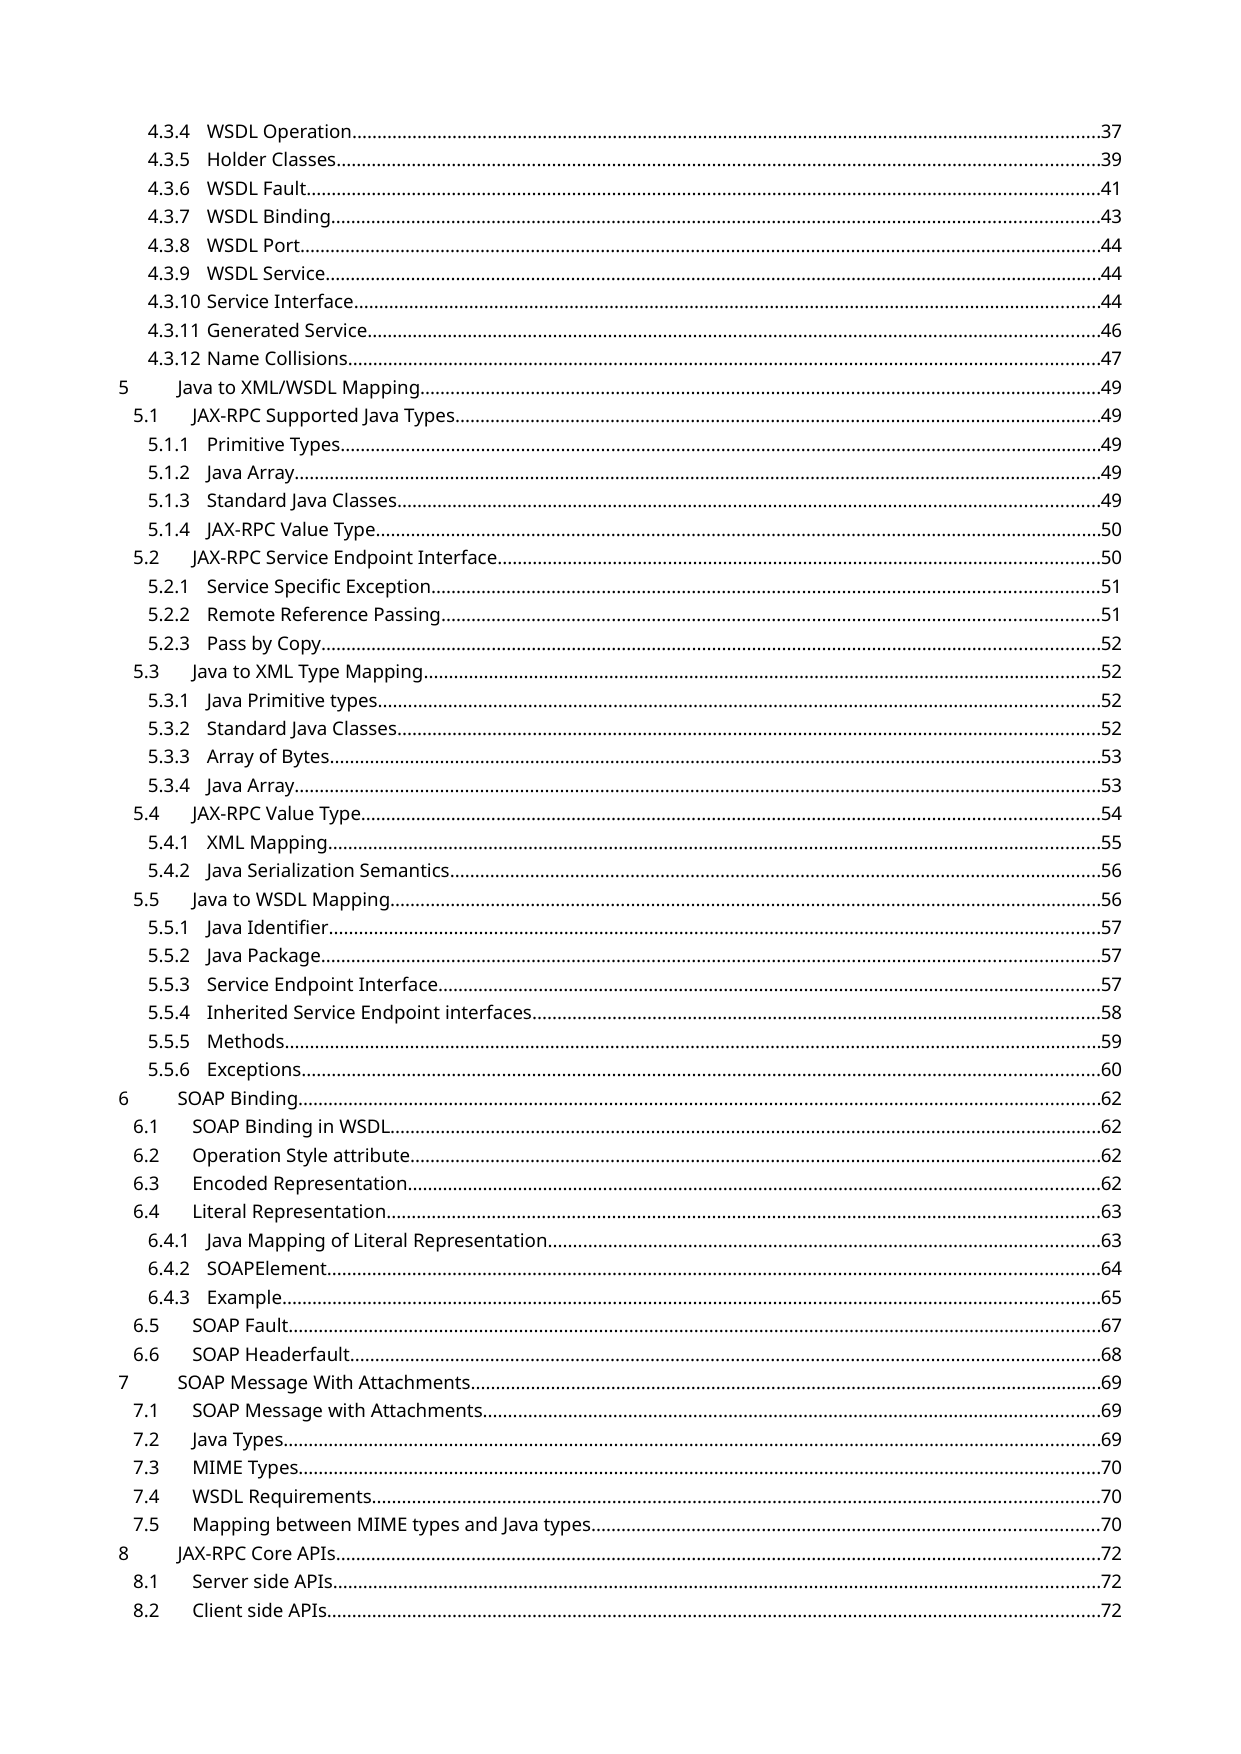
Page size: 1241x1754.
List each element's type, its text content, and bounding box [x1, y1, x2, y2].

text 4.3.6 WSDL Fault 41 [148, 175, 1122, 201]
text 6.5 SOAP Fault 67 [133, 1312, 1122, 1338]
text 6.4.2 SOAPElement 64 [148, 1256, 1122, 1281]
text 5.2.1 Service Specific Exception 51 [148, 573, 1122, 599]
text 7.5 Mapping between MIME types and Java types 70 [133, 1512, 1122, 1537]
text 5.1 JAX-RPC Supported Java Types 49 [133, 402, 1122, 428]
text 6.4.1 Java Mapping of Literal Representation 63 [148, 1227, 1122, 1253]
text 5.4 JAX-RPC Value Type 54 [133, 801, 1122, 826]
text 5 Java to XML/WSDL Mapping 49 [118, 374, 1122, 399]
text 5.4.1 XML Mapping 55 [148, 829, 1122, 854]
text 7.2 Java Types 69 [133, 1426, 1122, 1452]
text 5.5.6 Exceptions 60 [148, 1057, 1122, 1082]
text 6.1 SOAP Binding in WSDL 62 [133, 1113, 1122, 1139]
text 4.3.9 WSDL Service 44 [148, 260, 1122, 286]
text 5.3.1 Java Primitive types 52 [148, 687, 1122, 712]
text 5.4.2 Java Serialization Semantics 56 [148, 857, 1122, 883]
text 5.3.2 Standard Java Classes 52 [148, 715, 1122, 741]
text 8.2 Client side APIs 72 [133, 1597, 1122, 1622]
text 7.4 WSDL Requirements 70 [133, 1483, 1122, 1509]
text 5.2.3 Pass by Copy 52 [148, 630, 1122, 656]
text 5.5.3 Service Endpoint Interface 57 [148, 971, 1122, 997]
text 5.5.5 Methods 59 [148, 1028, 1122, 1054]
text 7.3 MIME Types 70 [133, 1455, 1122, 1480]
text 4.3.12 Name Collisions 47 [148, 346, 1122, 371]
text 4.3.7 WSDL Binding 43 [148, 203, 1122, 229]
text 5.5 Java to WSDL Mapping 56 [133, 886, 1122, 911]
text 6.6 SOAP Headerfault 68 [133, 1341, 1122, 1366]
text 7.1 SOAP Message with Attachments 69 [133, 1398, 1122, 1423]
text 4.3.10 Service Interface 44 [148, 289, 1122, 314]
text 7 SOAP Message With Attachments 69 [118, 1369, 1122, 1395]
text 5.1.4 JAX-RPC Value Type 50 [148, 516, 1122, 542]
text 5.3 Java to XML Type Mapping 52 [133, 658, 1122, 684]
text 4.3.11 Generated Service 46 [148, 317, 1122, 343]
text 4.3.8 WSDL Port 44 [148, 232, 1122, 257]
text 6.2 Operation Style attribute 62 [133, 1142, 1122, 1167]
text 6 SOAP Binding 62 [118, 1085, 1122, 1111]
text 8 JAX-RPC Core APIs 72 [118, 1540, 1122, 1566]
text 5.5.2 Java Package 57 [148, 943, 1122, 968]
text 5.3.4 Java Array 53 [148, 772, 1122, 798]
text 8.1 Server side APIs 72 [133, 1568, 1122, 1594]
text 5.5.4 Inherited Service Endpoint interfaces 58 [148, 1000, 1122, 1025]
text 5.3.3 Array of Bytes 53 [148, 744, 1122, 769]
text 4.3.5 Holder Classes 39 [148, 147, 1122, 172]
text 5.2.2 Remote Reference Passing 51 [148, 602, 1122, 627]
text 5.1.2 Java Array 49 [148, 459, 1122, 485]
text 6.4.3 Example 65 [148, 1284, 1122, 1309]
text 5.1.3 Standard Java Classes 49 [148, 488, 1122, 513]
text 5.1.1 Primitive Types 49 [148, 431, 1122, 456]
text 4.3.4 WSDL Operation 37 [148, 118, 1122, 144]
text 5.2 JAX-RPC Service Endpoint Interface 50 [133, 545, 1122, 570]
text 6.4 Literal Representation 63 [133, 1199, 1122, 1224]
text 6.3 Encoded Representation 62 [133, 1170, 1122, 1196]
text 5.5.1 Java Identifier 57 [148, 914, 1122, 940]
